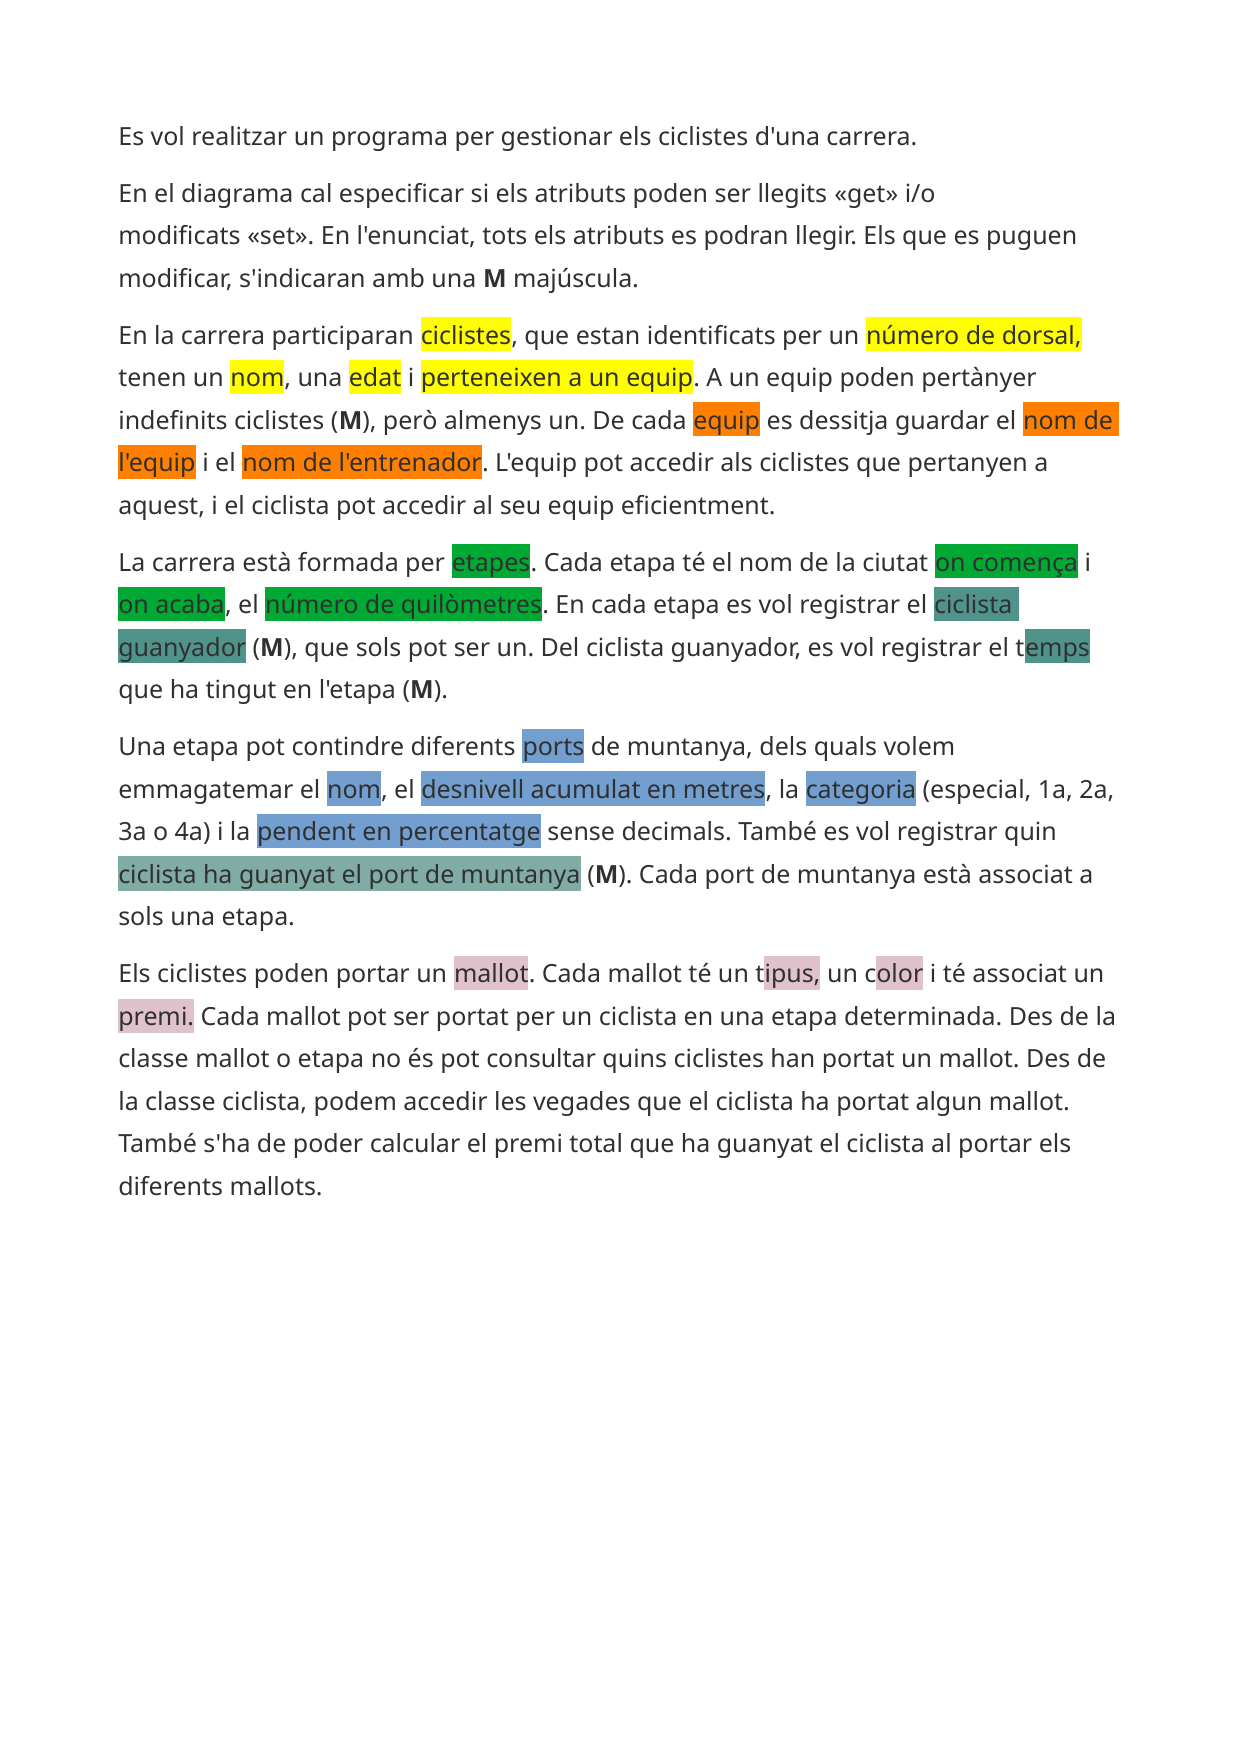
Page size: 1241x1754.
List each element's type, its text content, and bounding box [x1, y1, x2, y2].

text Els ciclistes poden portar un mallot. Cada mallot té un tipus, un color i té associat un premi. Cada mallot pot ser portat per un ciclista en una etapa determinada. Des de la classe mallot o etapa no és pot consultar quins ciclistes han portat un mallot. Des de la classe ciclista, podem accedir les vegades que el ciclista ha portat algun mallot. També s'ha de poder calcular el premi total que ha guanyat el ciclista al portar els diferents mallots. [118, 956, 1122, 1203]
text La carrera està formada per etapes. Cada etapa té el nom de la ciutat on comença i on acaba, el número de quilòmetres. En cada etapa es vol registrar el ciclista guanyador (M), que sols pot ser un. Del ciclista guanyador, es vol registrar el temps que ha tingut en l'etapa (M). [118, 544, 1122, 706]
text En el diagrama cal especificar si els atributs poden ser llegits «get» i/o modificats «set». En l'enunciat, tots els atributs es podran llegir. Els que es puguen modificar, s'indicaran amb una M majúscula. [118, 175, 1122, 294]
text Es vol realitzar un programa per gestionar els ciclistes d'una carrera. [118, 118, 1122, 152]
text Una etapa pot contindre diferents ports de muntanya, dels quals volem emmagatemar el nom, el desnivell acumulat en metres, la categoria (especial, 1a, 2a, 3a o 4a) i la pendent en percentatge sense decimals. També es vol registrar quin ciclista ha guanyat el port de muntanya (M). Cada port de muntanya està associat a sols una etapa. [118, 729, 1122, 933]
text En la carrera participaran ciclistes, que estan identificats per un número de dorsal, tenen un nom, una edat i perteneixen a un equip. A un equip poden pertànyer indefinits ciclistes (M), però almenys un. De cada equip es dessitja guardar el nom de l'equip i el nom de l'entrenador. L'equip pot accedir als ciclistes que pertanyen a aquest, i el ciclista pot accedir al seu equip eficientment. [118, 317, 1122, 521]
